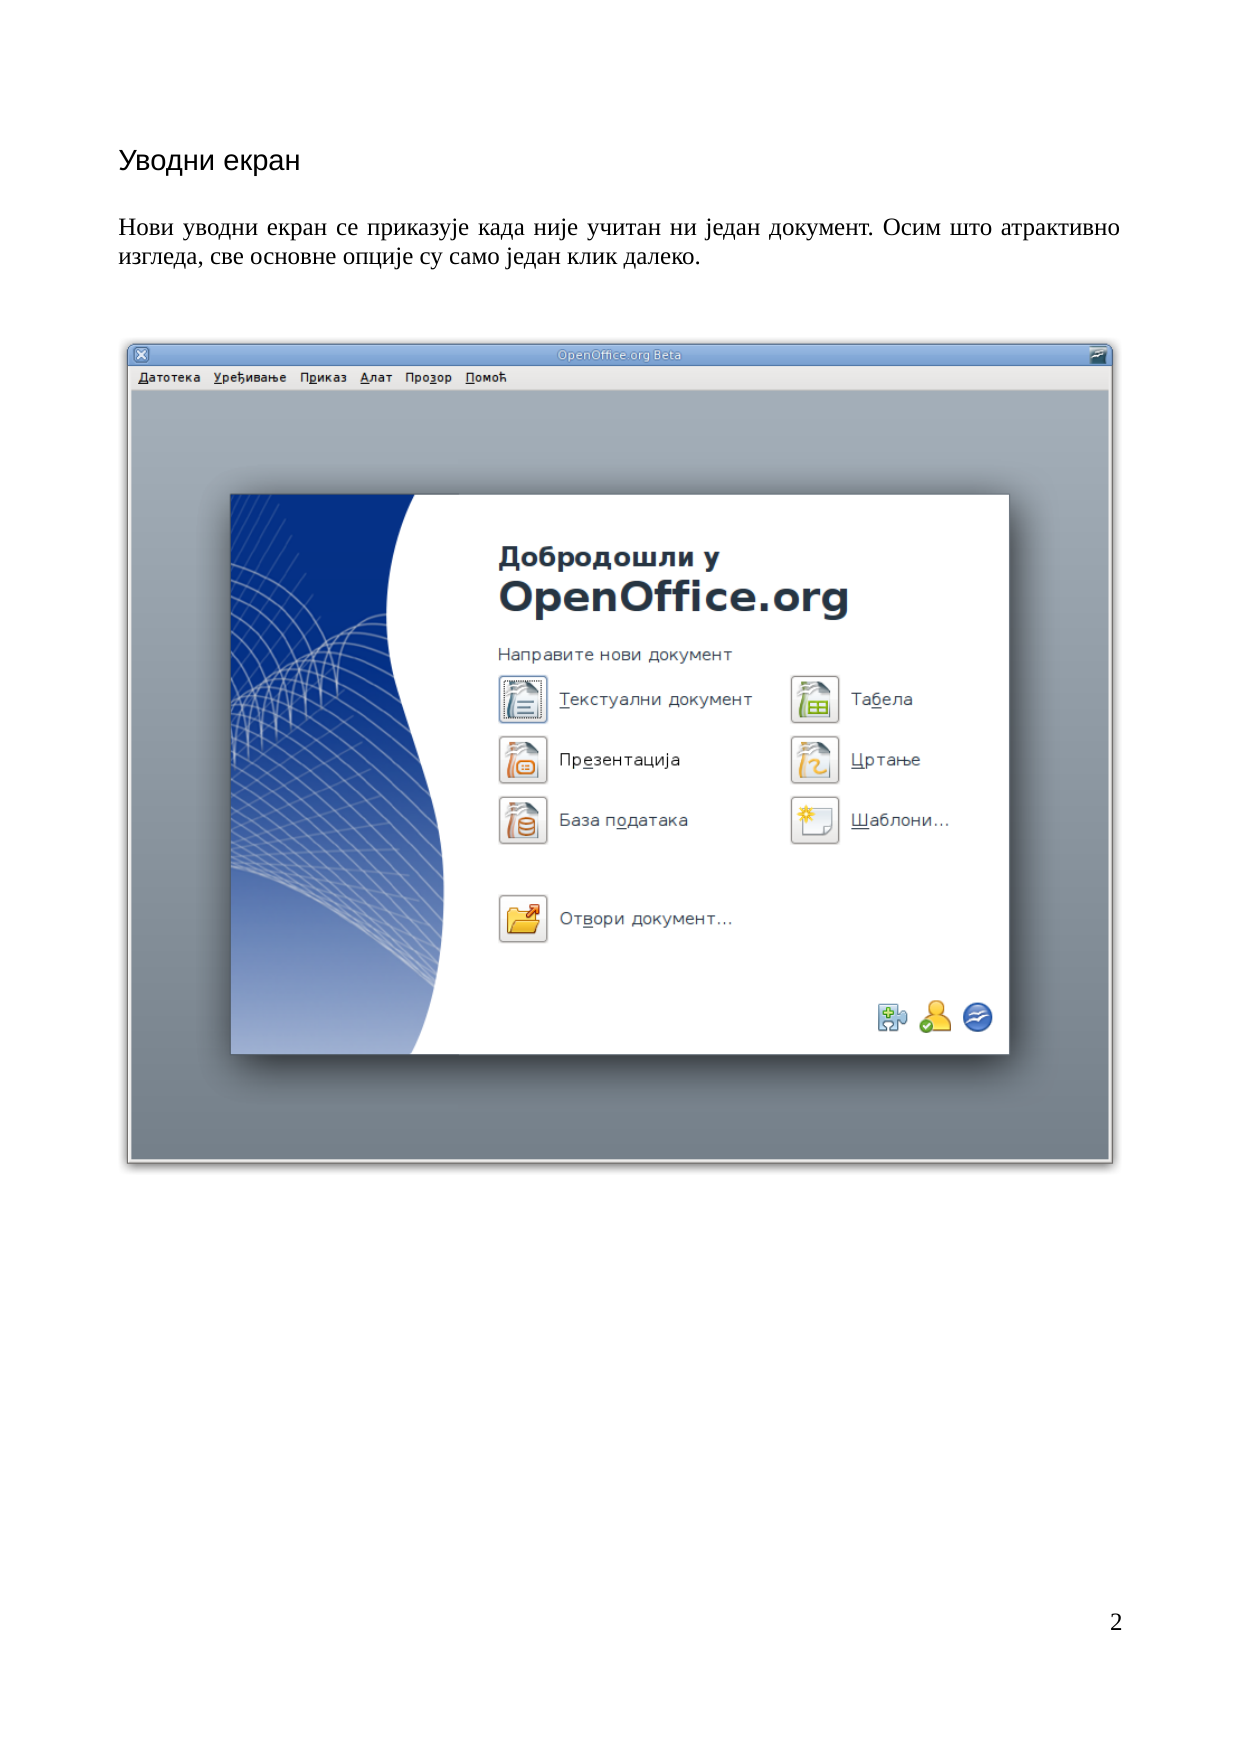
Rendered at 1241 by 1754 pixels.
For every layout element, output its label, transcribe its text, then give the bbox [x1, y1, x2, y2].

text Нови уводни екран се приказује када није учитан ни један документ. Осим што атрактивно изгледа, све основне опције су само један клик далеко. [118, 212, 1122, 270]
subtitle Уводни екран [118, 143, 1122, 176]
picture [118, 337, 1122, 1175]
